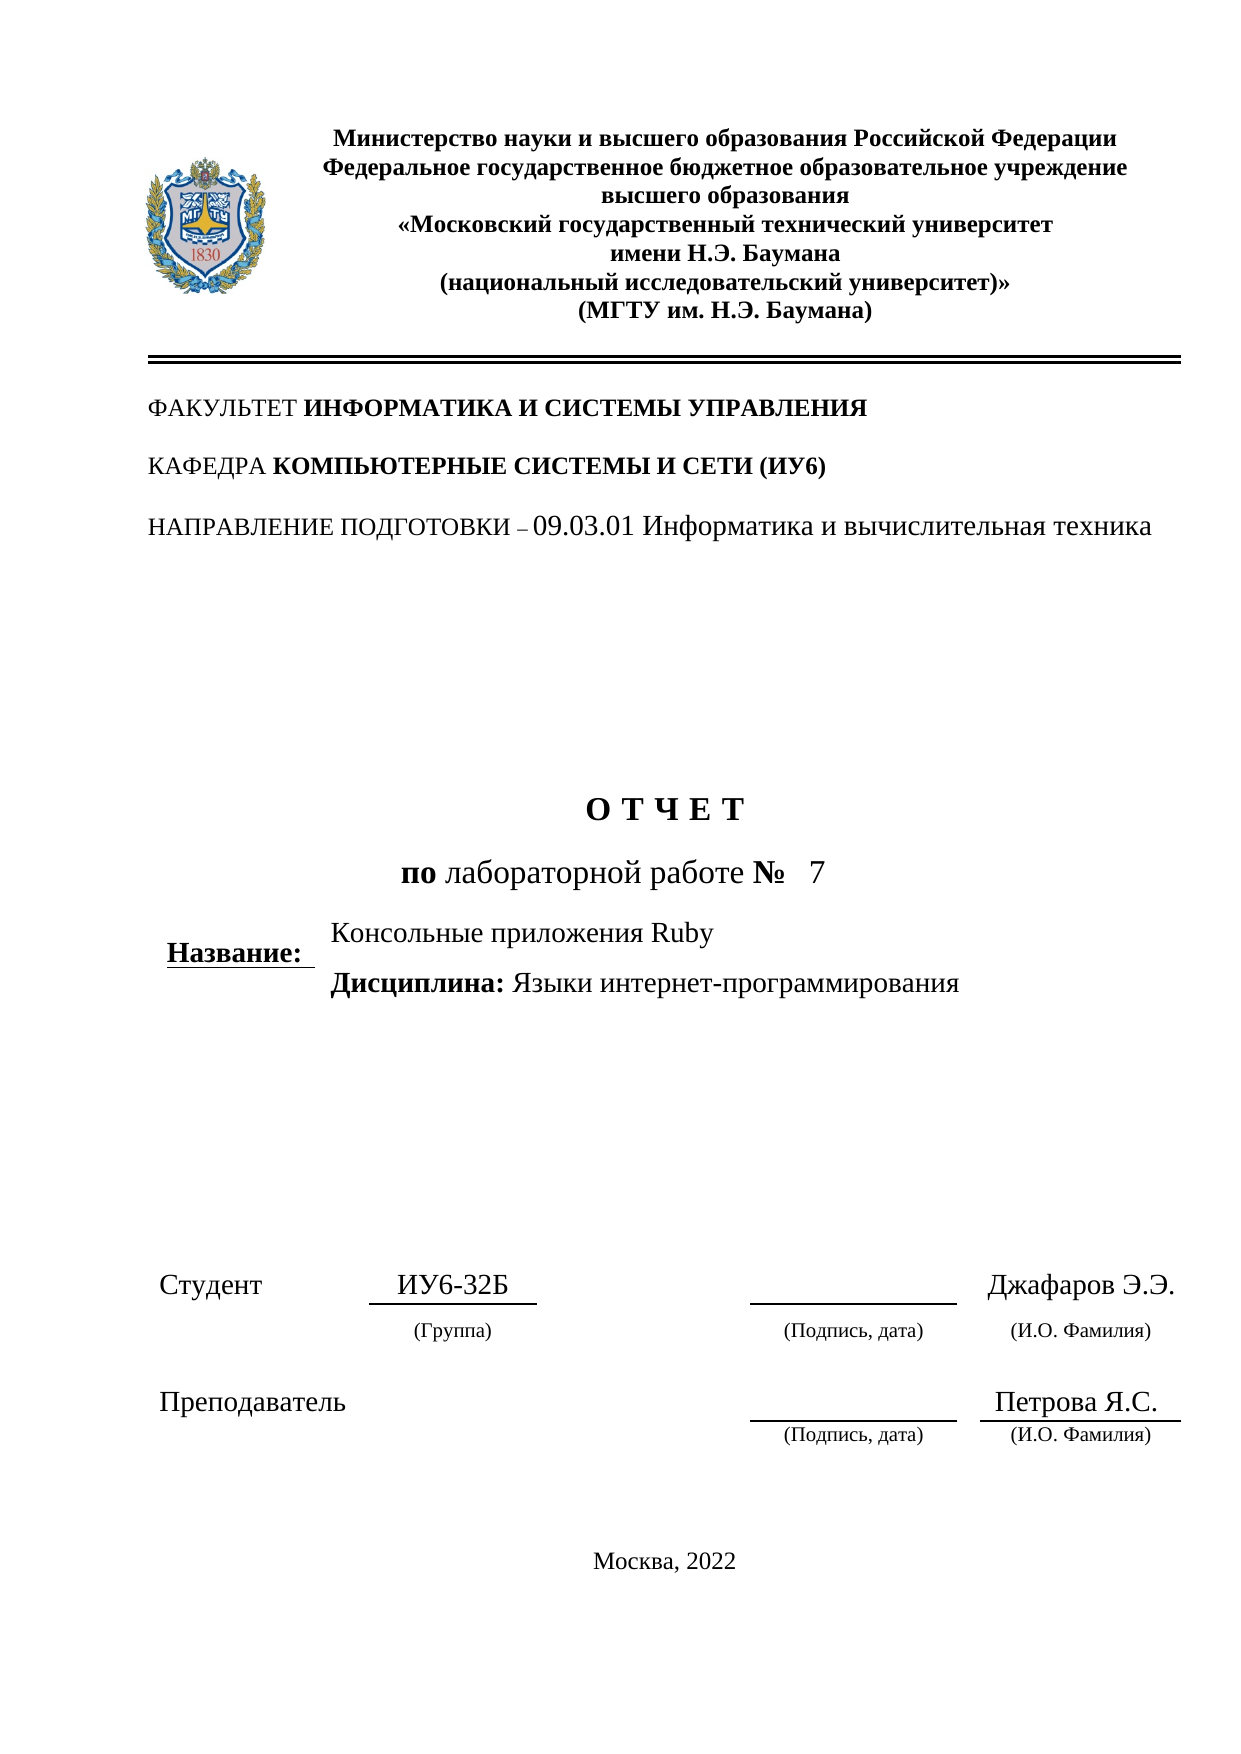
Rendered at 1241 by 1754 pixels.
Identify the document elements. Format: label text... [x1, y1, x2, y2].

table_cell [148, 1422, 357, 1455]
subtitle Консольные приложения Ruby [148, 915, 1181, 949]
table_header Джафаров Э.Э. [969, 1267, 1193, 1317]
table_cell [548, 1318, 738, 1351]
table_cell (И.О. Фамилия) [969, 1318, 1193, 1351]
table_cell (И.О. Фамилия) [969, 1422, 1193, 1455]
table_cell [548, 1351, 738, 1384]
table_header 7 [798, 853, 871, 891]
table_cell (Подпись, дата) [738, 1422, 969, 1455]
table_cell [969, 1351, 1193, 1384]
table_header [548, 1267, 738, 1317]
table_header [738, 1267, 969, 1317]
text НАПРАВЛЕНИЕ ПОДГОТОВКИ – 09.03.01 Информатика и вычислительная техника [148, 508, 1181, 542]
table_cell [357, 1422, 548, 1455]
table_cell (Подпись, дата) [738, 1318, 969, 1351]
table_cell [738, 1385, 969, 1422]
table_cell [738, 1351, 969, 1384]
text Москва, 2022 [148, 1546, 1181, 1575]
table_cell [148, 1351, 357, 1384]
table_cell [548, 1422, 738, 1455]
table_cell (Группа) [357, 1318, 548, 1351]
table_header Студент [148, 1267, 357, 1317]
table_cell Петрова Я.С. [969, 1385, 1193, 1422]
table_header Министерство науки и высшего образования Российской Федерации Федеральное государственное бюджетное образовательное учреждение высшего образования «Московский государственный технический университет имени Н.Э. Баумана (национальный исследовательский университет)» (МГТУ им. Н.Э. Баумана) [284, 123, 1166, 324]
text КАФЕДРА Компьютерные системы и сети (ИУ6) [148, 451, 1181, 479]
table_header [136, 123, 284, 324]
table_cell Преподаватель [148, 1385, 357, 1422]
text ФАКУЛЬТЕТ Информатика и системы управления [148, 393, 1181, 422]
table_cell [148, 1318, 357, 1351]
table_header ИУ6-32Б [357, 1267, 548, 1317]
table_cell [357, 1385, 548, 1422]
subtitle Отчет [148, 789, 1181, 828]
subtitle Дисциплина: Языки интернет-программирования [148, 965, 1181, 999]
table_cell [357, 1351, 548, 1384]
table_cell [548, 1385, 738, 1422]
text Название: [167, 935, 315, 967]
picture [145, 157, 266, 294]
